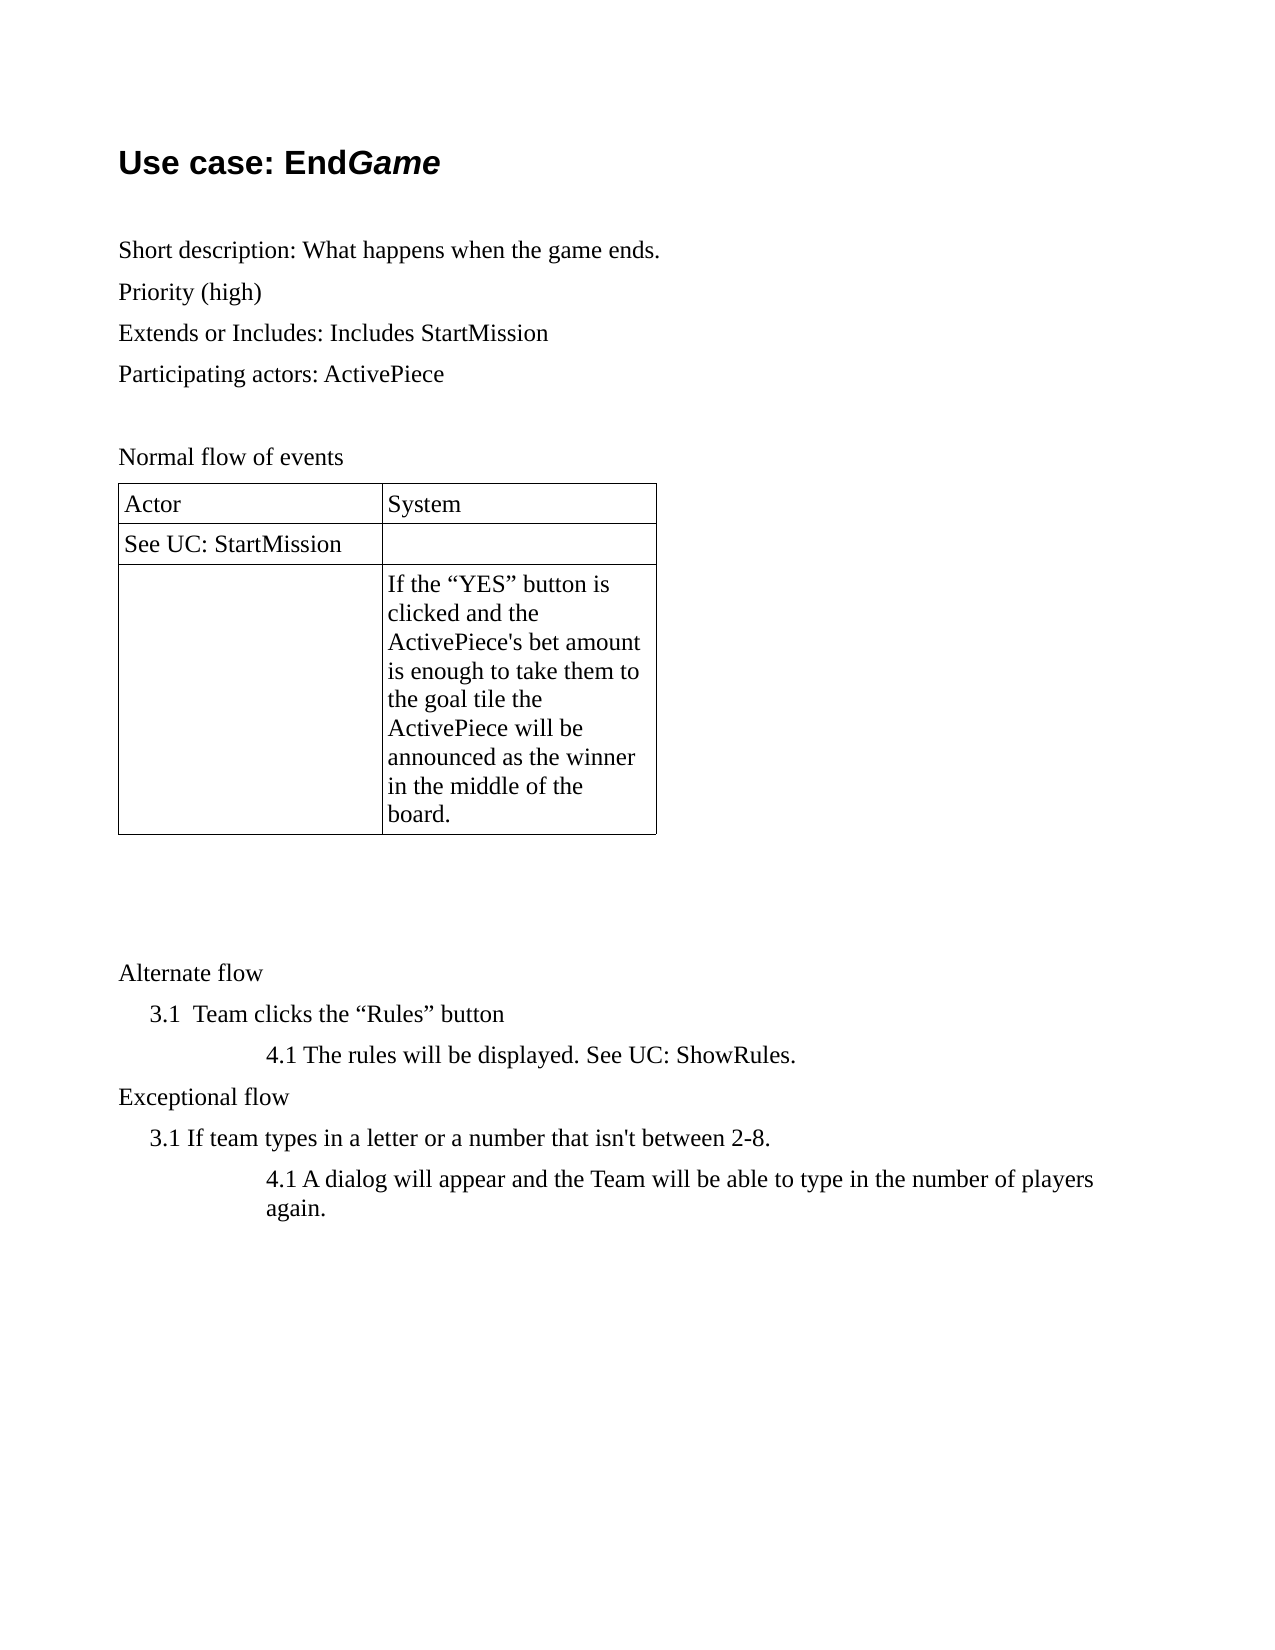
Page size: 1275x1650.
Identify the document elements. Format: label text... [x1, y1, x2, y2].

table_cell See UC: StartMission [119, 524, 382, 564]
text Exceptional flow [118, 1082, 1157, 1110]
text Short description: What happens when the game ends. [118, 236, 1157, 264]
table_header System [383, 484, 656, 523]
text Extends or Includes: Includes StartMission [118, 318, 1157, 347]
table_cell [119, 565, 382, 834]
text 4.1 The rules will be displayed. See UC: ShowRules. [118, 1040, 1157, 1069]
text Participating actors: ActivePiece [118, 359, 1157, 388]
text 3.1 If team types in a letter or a number that isn't between 2-8. [118, 1123, 1157, 1152]
text Normal flow of events [118, 442, 1157, 471]
table_cell [383, 524, 656, 564]
subtitle Use case: EndGame [118, 143, 1157, 182]
text 4.1 A dialog will appear and the Team will be able to type in the number of players again. [118, 1164, 1157, 1222]
text Alternate flow [118, 958, 1157, 987]
table_header Actor [119, 484, 382, 523]
text 3.1 Team clicks the “Rules” button [118, 999, 1157, 1028]
text Priority (high) [118, 277, 1157, 306]
table_cell If the “YES” button is clicked and the ActivePiece's bet amount is enough to take them to the goal tile the ActivePiece will be announced as the winner in the middle of the board. [383, 565, 656, 834]
